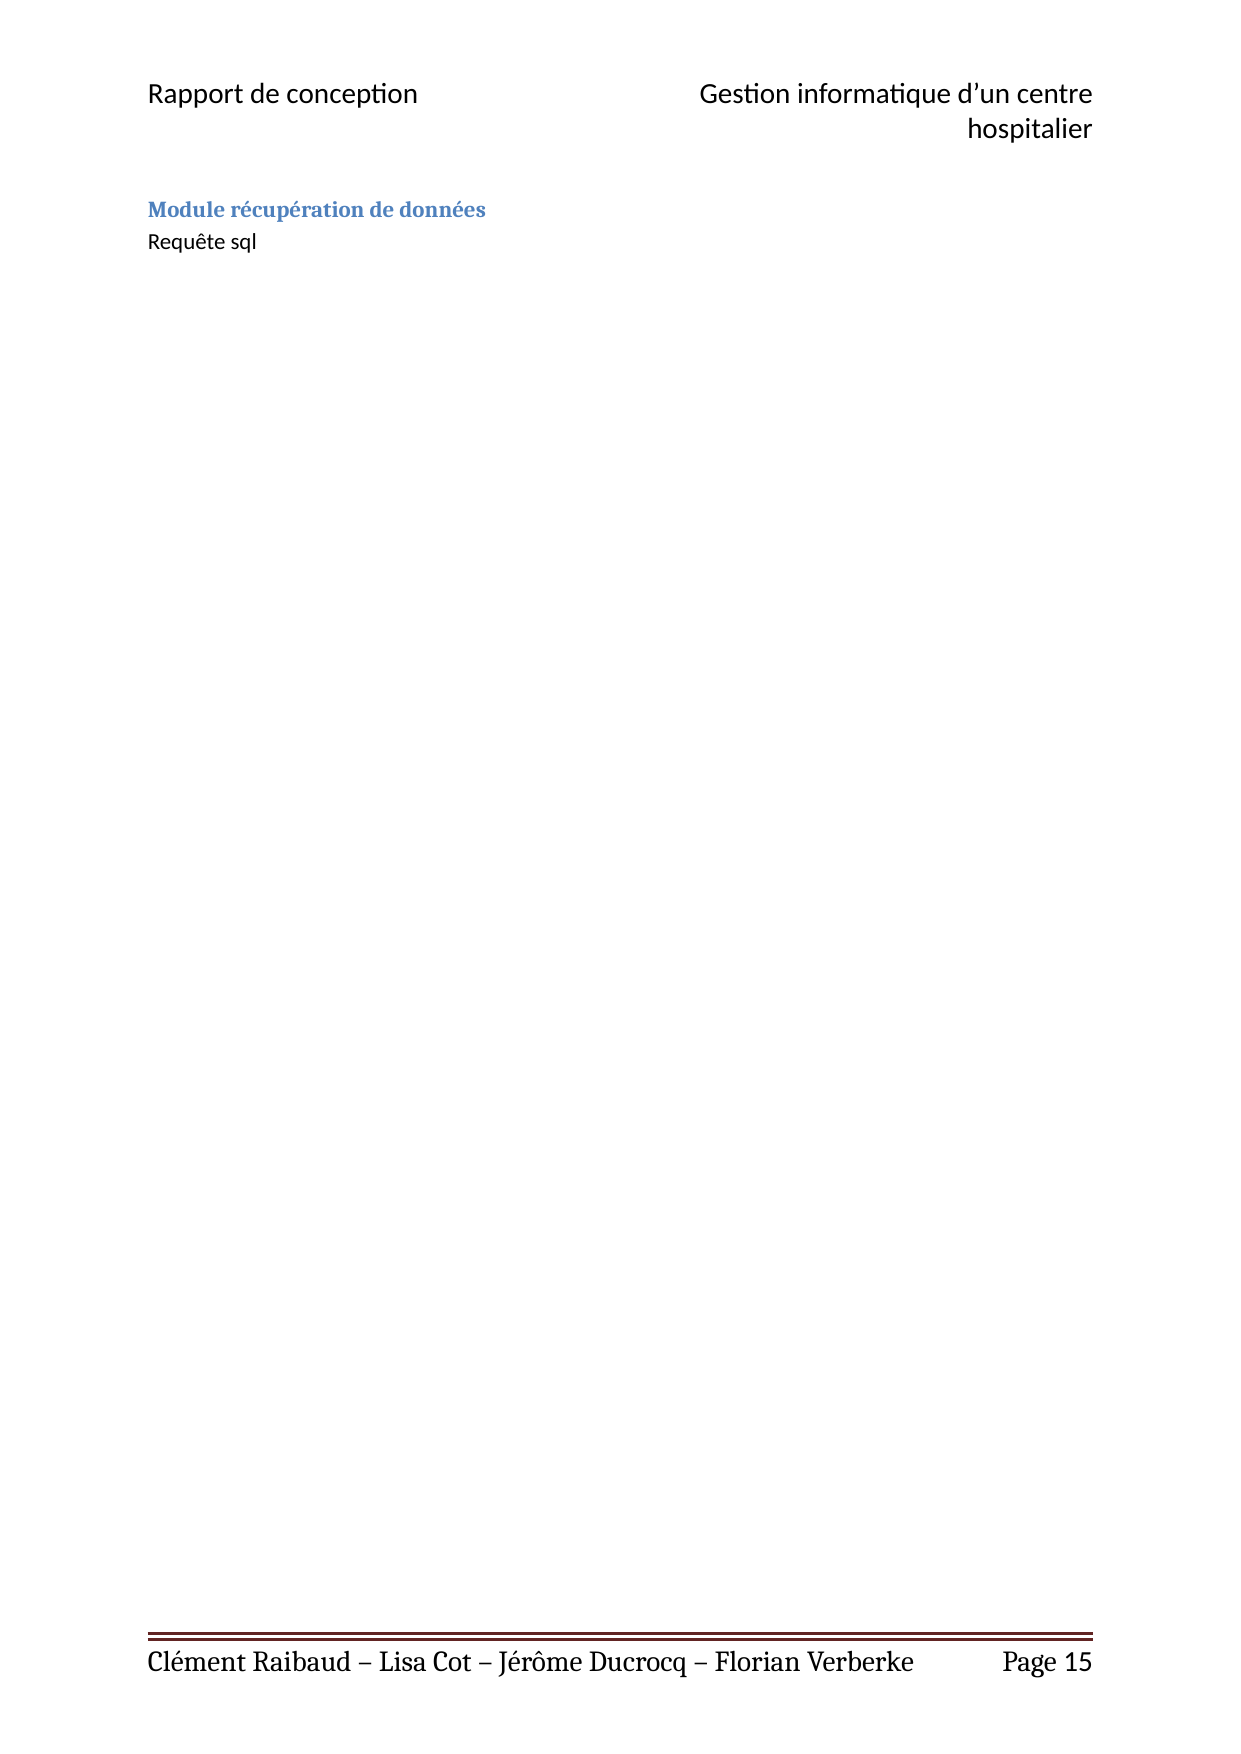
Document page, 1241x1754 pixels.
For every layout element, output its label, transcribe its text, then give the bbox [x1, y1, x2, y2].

subtitle Module récupération de données [148, 197, 1093, 224]
text Requête sql [148, 227, 1093, 256]
